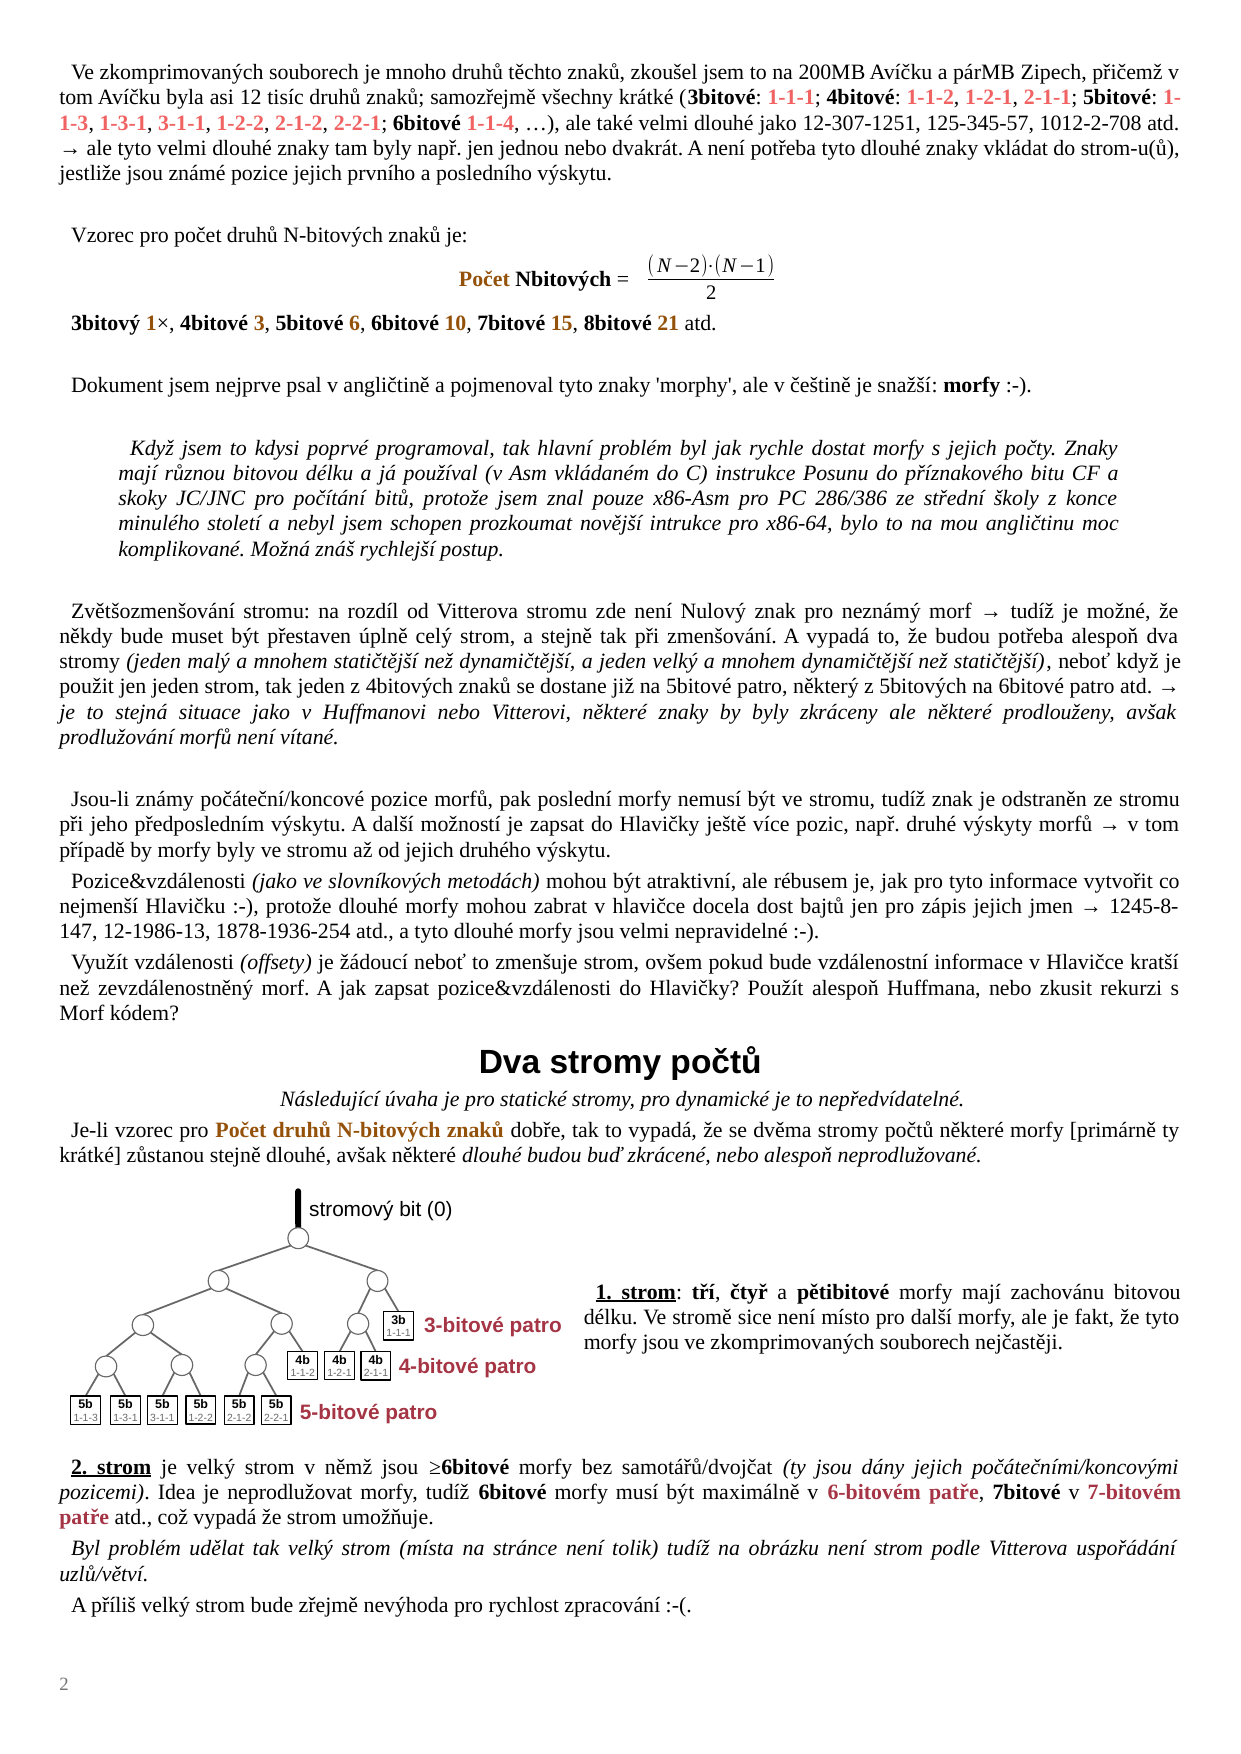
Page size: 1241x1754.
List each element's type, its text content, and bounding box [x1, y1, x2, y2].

text Vzorec pro počet druhů N-bitových znaků je: [59, 222, 1181, 247]
text [148, 1290, 276, 1354]
text Ve zkomprimovaných souborech je mnoho druhů těchto znaků, zkoušel jsem to na 200MB Avíčku a párMB Zipech, přičemž v tom Avíčku byla asi 12 tisíc druhů znaků; samozřejmě všechny krátké (3bitové: 1-1-1; 4bitové: 1-1-2, 1-2-1, 2-1-1; 5bitové: 1-1-3, 1-3-1, 3-1-1, 1-2-2, 2-1-2, 2-2-1; 6bitové 1-1-4, …), ale také velmi dlouhé jako 12-307-1251, 125-345-57, 1012-2-708 atd. → ale tyto velmi dlouhé znaky tam byly např. jen jednou nebo dvakrát. A není potřeba tyto dlouhé znaky vkládat do strom-u(ů), jestliže jsou známé pozice jejich prvního a posledního výskytu. [59, 59, 1181, 185]
text 1. strom: tří, čtyř a pětibitové morfy mají zachovánu bitovou délku. Ve stromě sice není místo pro další morfy, ale je fakt, že tyto morfy jsou ve zkomprimovaných souborech nejčastěji. [361, 1279, 1181, 1354]
text Dokument jsem nejprve psal v angličtině a pojmenoval tyto znaky 'morphy', ale v češtině je snažší: morfy :-). [59, 372, 1181, 398]
text [59, 1279, 209, 1354]
text Když jsem to kdysi poprvé programoval, tak hlavní problém byl jak rychle dostat morfy s jejich počty. Znaky mají různou bitovou délku a já používal (v Asm vkládaném do C) instrukce Posunu do příznakového bitu CF a skoky JC/JNC pro počítání bitů, protože jsem znal pouze x86-Asm pro PC 286/386 ze střední školy z konce minulého století a nebyl jsem schopen prozkoumat novější intrukce pro x86-64, bylo to na mou angličtinu moc komplikované. Možná znáš rychlejší postup. [118, 435, 1122, 561]
text A příliš velký strom bude zřejmě nevýhoda pro rychlost zpracování :-(. [59, 1592, 1181, 1617]
text 2. strom je velký strom v němž jsou ≥6bitové morfy bez samotářů/dvojčat (ty jsou dány jejich počátečními/koncovými pozicemi). Idea je neprodlužovat morfy, tudíž 6bitové morfy musí být maximálně v 6-bitovém patře, 7bitové v 7-bitovém patře atd., což vypadá že strom umožňuje. [59, 1454, 1181, 1529]
text Využít vzdálenosti (offsety) je žádoucí neboť to zmenšuje strom, ovšem pokud bude vzdálenostní informace v Hlavičce kratší než zevzdálenostněný morf. A jak zapsat pozice&vzdálenosti do Hlavičky? Použít alespoň Huffmana, nebo zkusit rekurzi s Morf kódem? [59, 949, 1181, 1025]
text Byl problém udělat tak velký strom (místa na stránce není tolik) tudíž na obrázku není strom podle Vitterova uspořádání uzlů/větví. [59, 1535, 1181, 1586]
subtitle Dva stromy počtů [59, 1042, 1181, 1080]
text Zvětšozmenšování stromu: na rozdíl od Vitterova stromu zde není Nulový znak pro neznámý morf → tudíž je možné, že někdy bude muset být přestaven úplně celý strom, a stejně tak při zmenšování. A vypadá to, že budou potřeba alespoň dva stromy (jeden malý a mnohem statičtější než dynamičtější, a jeden velký a mnohem dynamičtější než statičtější), neboť když je použit jen jeden strom, tak jeden z 4bitových znaků se dostane již na 5bitové patro, některý z 5bitových na 6bitové patro atd. → je to stejná situace jako v Huffmanovi nebo Vitterovi, některé znaky by byly zkráceny ale některé prodlouženy, avšak prodlužování morfů není vítané. [59, 598, 1181, 749]
text Jsou-li známy počáteční/koncové pozice morfů, pak poslední morfy nemusí být ve stromu, tudíž znak je odstraněn ze stromu při jeho předposledním výskytu. A další možností je zapsat do Hlavičky ještě více pozic, např. druhé výskyty morfů → v tom případě by morfy byly ve stromu až od jejich druhého výskytu. [59, 786, 1181, 862]
text Následující úvaha je pro statické stromy, pro dynamické je to nepředvídatelné. [59, 1086, 1181, 1111]
text Je-li vzorec pro Počet druhů N-bitových znaků dobře, tak to vypadá, že se dvěma stromy počtů některé morfy [primárně ty krátké] zůstanou stejně dlouhé, avšak některé dlouhé budou buď zkrácené, nebo alespoň neprodlužované. [59, 1117, 1181, 1168]
text Pozice&vzdálenosti (jako ve slovníkových metodách) mohou být atraktivní, ale rébusem je, jak pro tyto informace vytvořit co nejmenší Hlavičku :-), protože dlouhé morfy mohou zabrat v hlavičce docela dost bajtů jen pro zápis jejich jmen → 1245-8-147, 12-1986-13, 1878-1936-254 atd., a tyto dlouhé morfy jsou velmi nepravidelné :-). [59, 868, 1181, 943]
text [228, 1279, 368, 1354]
text Počet Nbitových = [59, 253, 1181, 304]
text 3bitový 1×, 4bitové 3, 5bitové 6, 6bitové 10, 7bitové 15, 8bitové 21 atd. [59, 310, 1181, 335]
